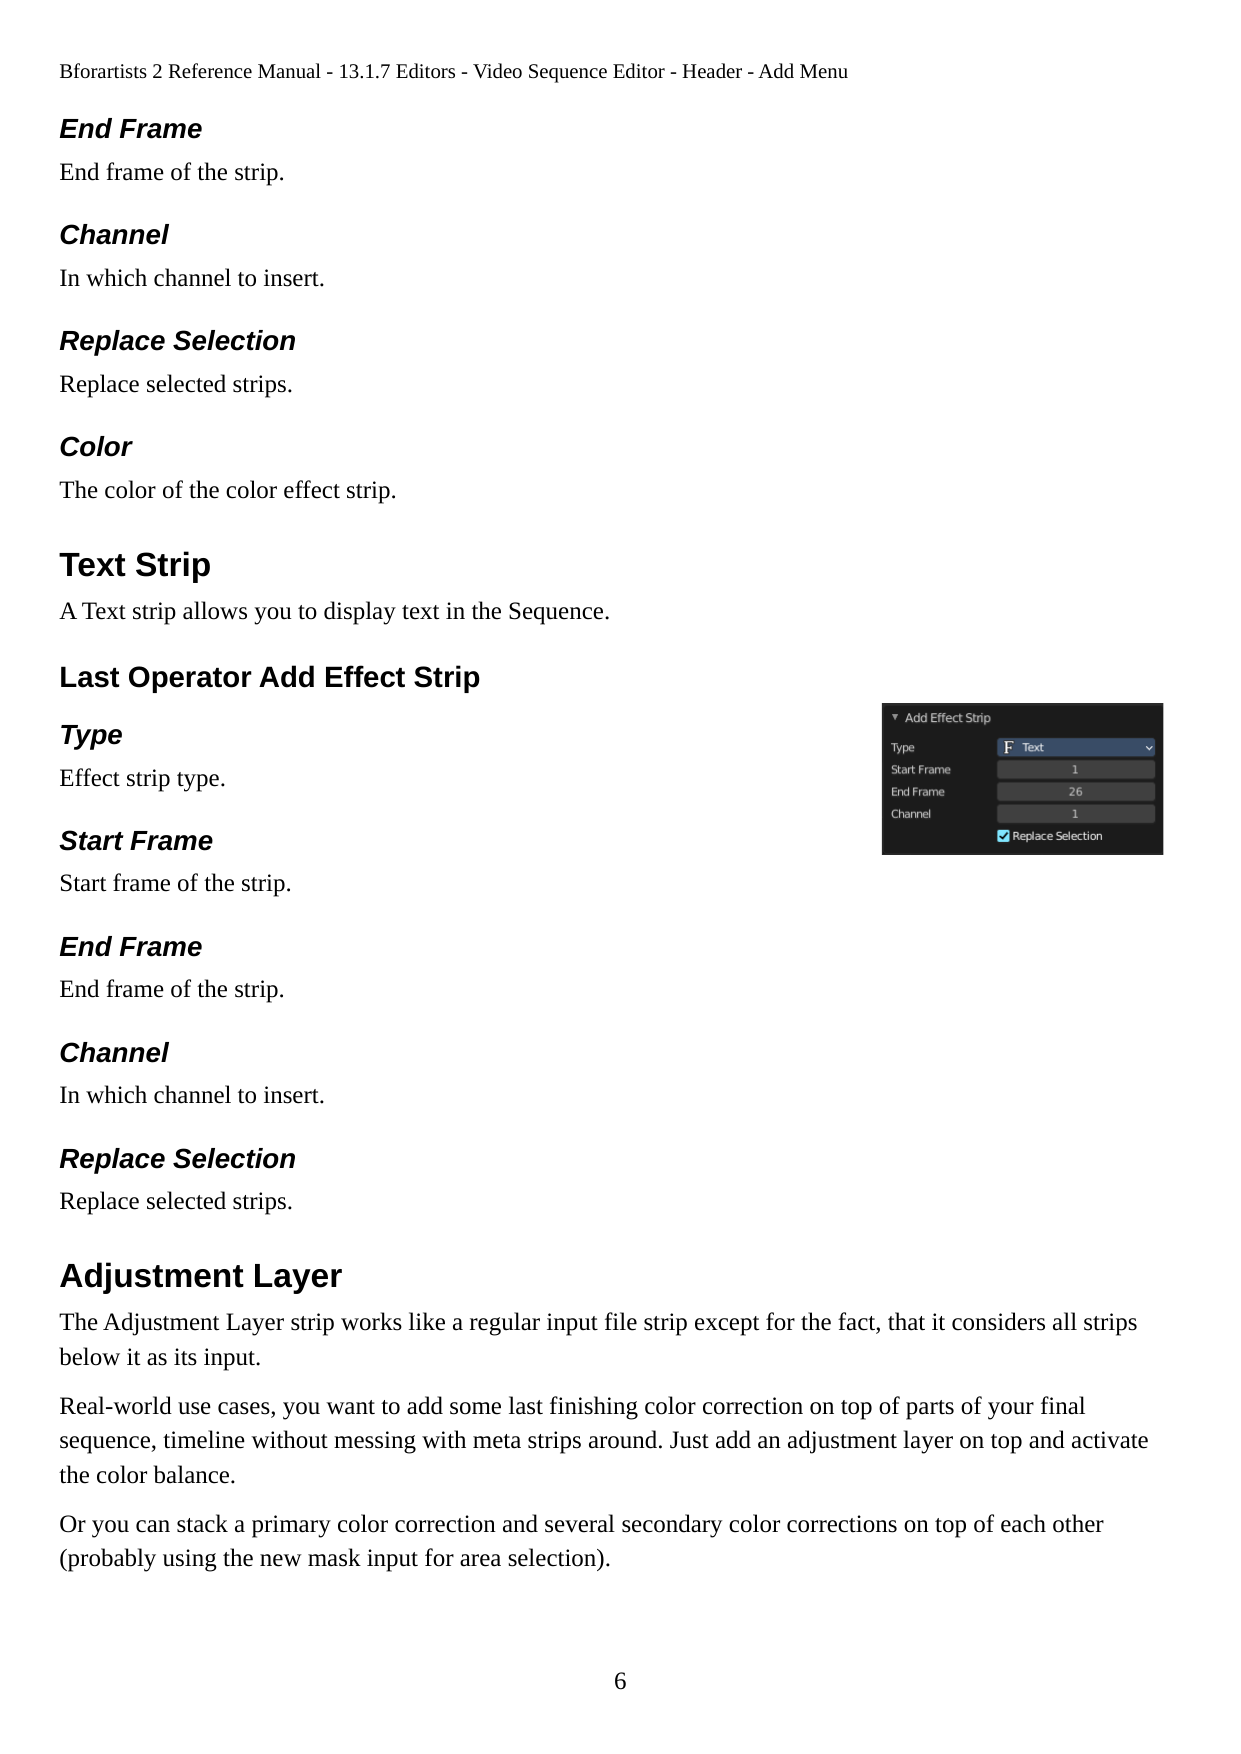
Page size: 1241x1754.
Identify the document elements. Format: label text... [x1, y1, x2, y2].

text In which channel to insert. [59, 263, 1181, 292]
picture [881, 703, 1164, 855]
subtitle Start Frame [59, 824, 1181, 856]
text The color of the color effect strip. [59, 475, 1181, 503]
subtitle Channel [59, 218, 1181, 250]
subtitle Replace Selection [59, 1142, 1181, 1174]
text Or you can stack a primary color correction and several secondary color corrections on top of each other (probably using the new mask input for area selection). [59, 1509, 1181, 1572]
text Real-world use cases, you want to add some last finishing color correction on top of parts of your final sequence, timeline without messing with meta strips around. Just add an adjustment layer on top and activate the color balance. [59, 1391, 1181, 1489]
text End frame of the strip. [59, 157, 1181, 186]
text End frame of the strip. [59, 974, 1181, 1003]
subtitle Text Strip [59, 545, 1181, 583]
text Replace selected strips. [59, 1186, 1181, 1215]
text Start frame of the strip. [59, 868, 1181, 897]
subtitle [1164, 718, 1181, 750]
text The Adjustment Layer strip works like a regular input file strip except for the fact, that it considers all strips below it as its input. [59, 1307, 1181, 1371]
subtitle Type [59, 718, 881, 750]
subtitle End Frame [59, 930, 1181, 962]
subtitle Last Operator Add Effect Strip [59, 659, 1181, 693]
subtitle Replace Selection [59, 324, 1181, 356]
text Effect strip type. [59, 763, 881, 791]
text A Text strip allows you to display text in the Sequence. [59, 596, 1181, 624]
text Replace selected strips. [59, 369, 1181, 398]
text In which channel to insert. [59, 1080, 1181, 1109]
subtitle Color [59, 430, 1181, 462]
subtitle Channel [59, 1036, 1181, 1068]
subtitle Adjustment Layer [59, 1256, 1181, 1295]
text [1164, 763, 1181, 791]
subtitle End Frame [59, 113, 1181, 144]
